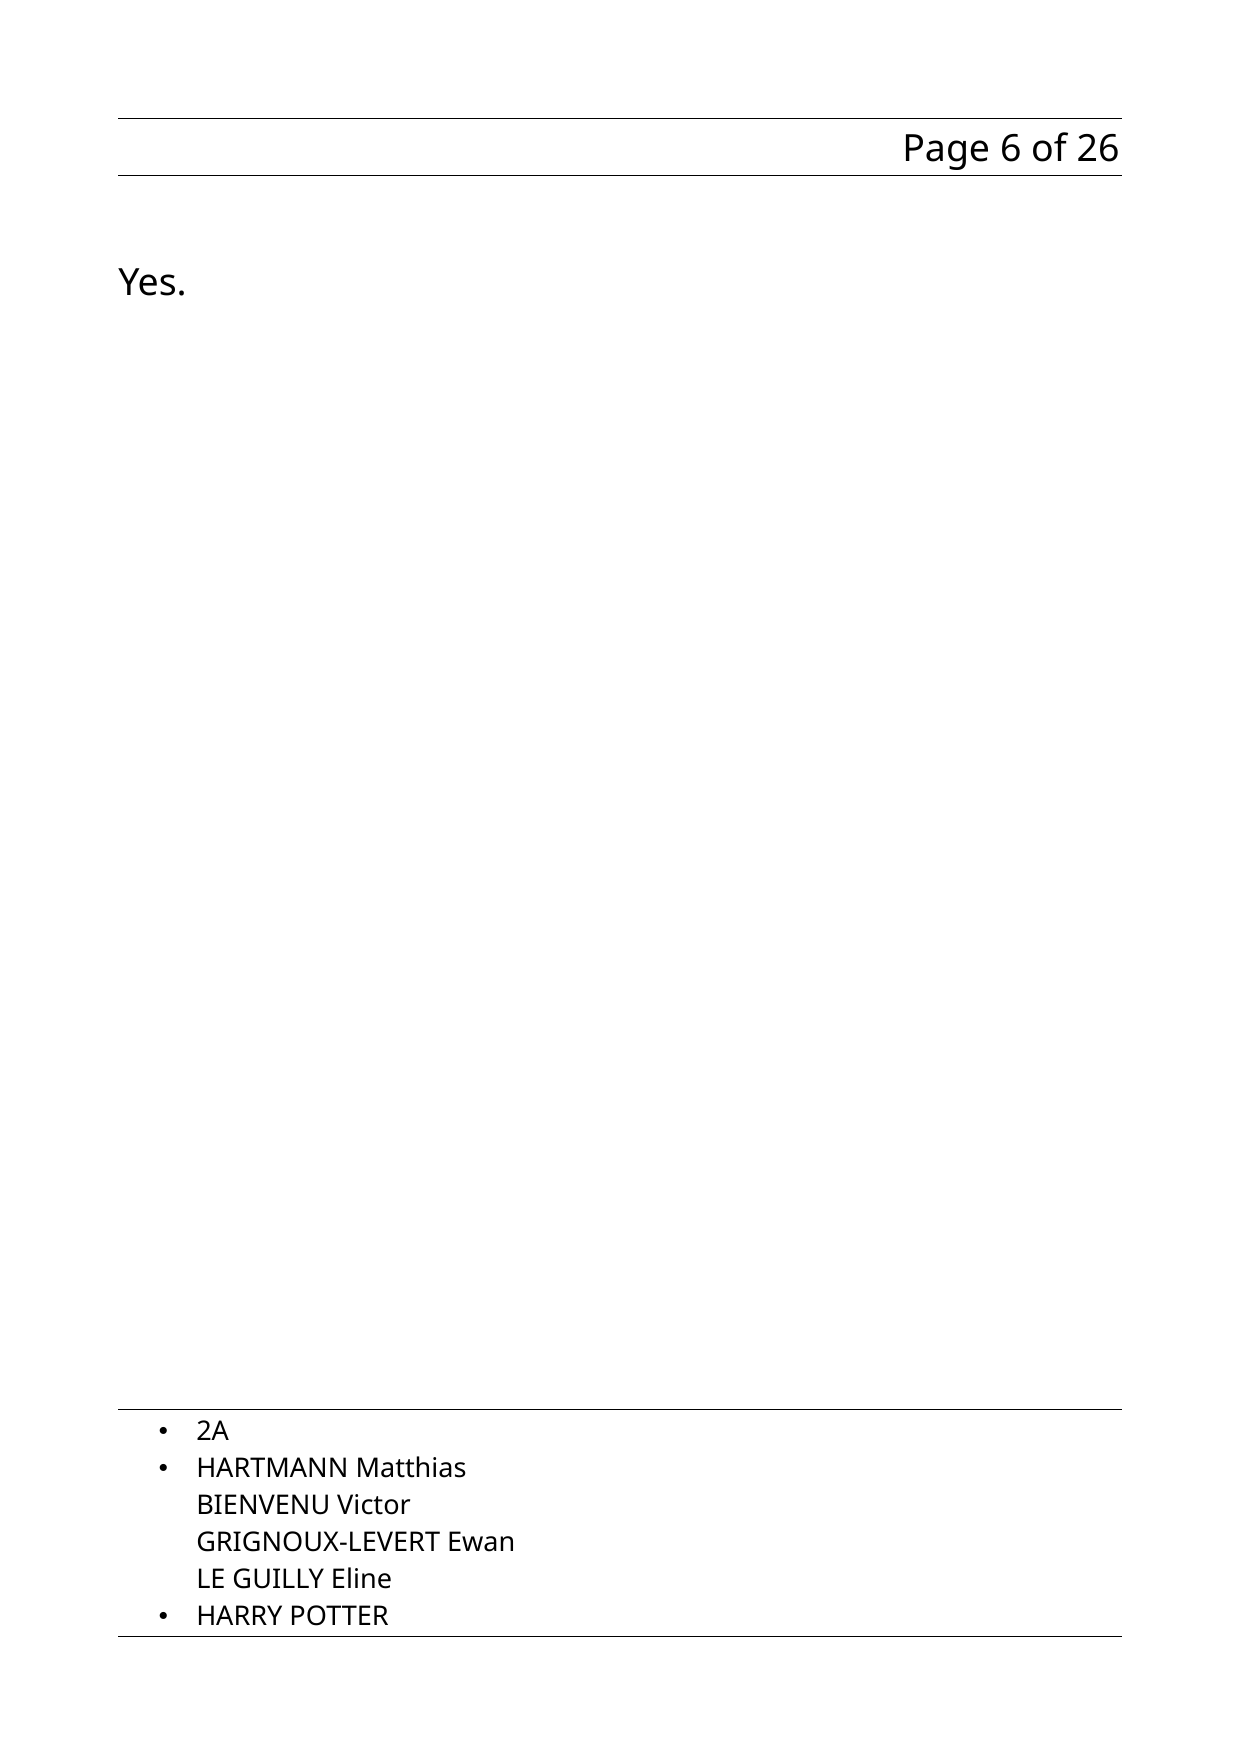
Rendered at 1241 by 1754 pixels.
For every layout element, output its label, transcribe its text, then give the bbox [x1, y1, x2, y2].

text Yes. [118, 256, 1122, 307]
